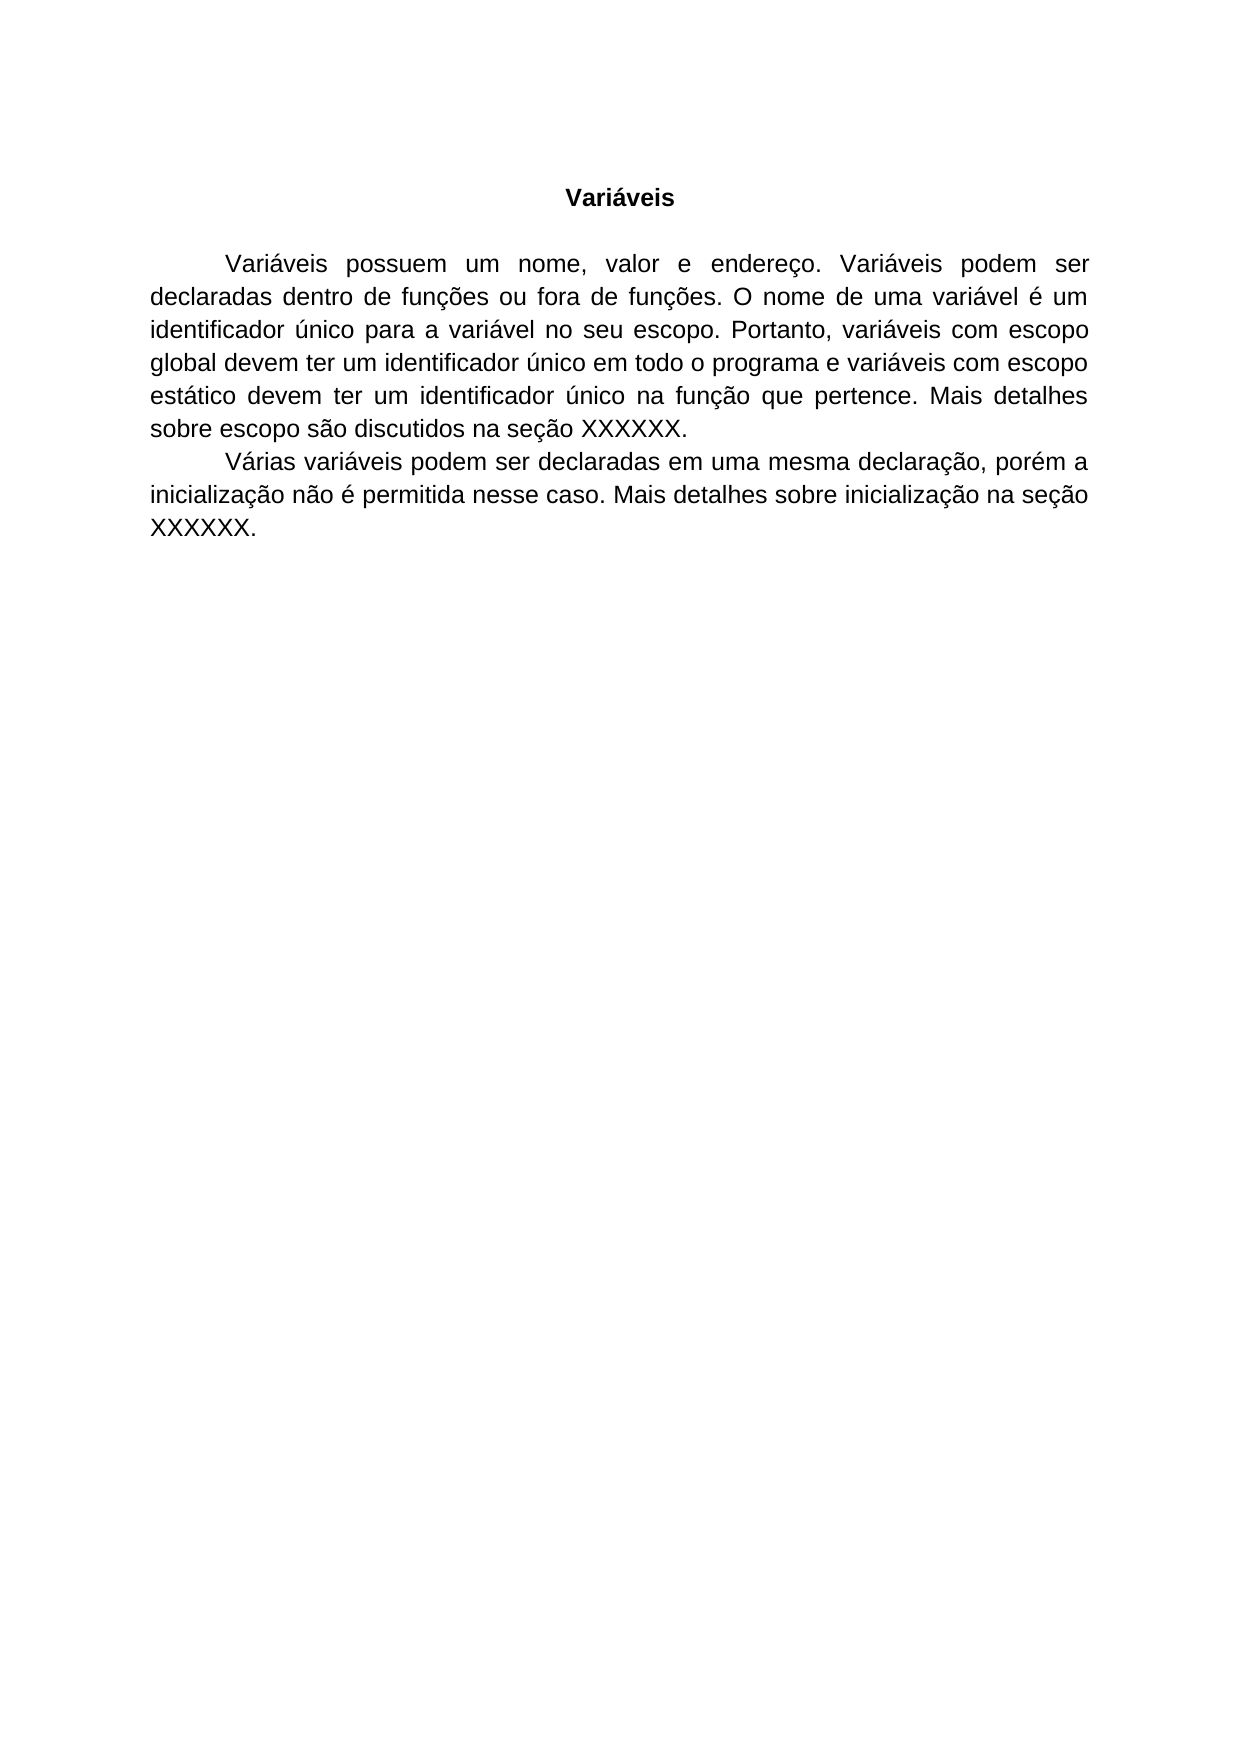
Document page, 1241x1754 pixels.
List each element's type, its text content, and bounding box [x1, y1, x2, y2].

text Várias variáveis podem ser declaradas em uma mesma declaração, porém a inicialização não é permitida nesse caso. Mais detalhes sobre inicialização na seção XXXXXX. [150, 447, 1090, 542]
text Variáveis possuem um nome, valor e endereço. Variáveis podem ser declaradas dentro de funções ou fora de funções. O nome de uma variável é um identificador único para a variável no seu escopo. Portanto, variáveis com escopo global devem ter um identificador único em todo o programa e variáveis com escopo estático devem ter um identificador único na função que pertence. Mais detalhes sobre escopo são discutidos na seção XXXXXX. [150, 249, 1090, 443]
text Variáveis [150, 183, 1090, 212]
